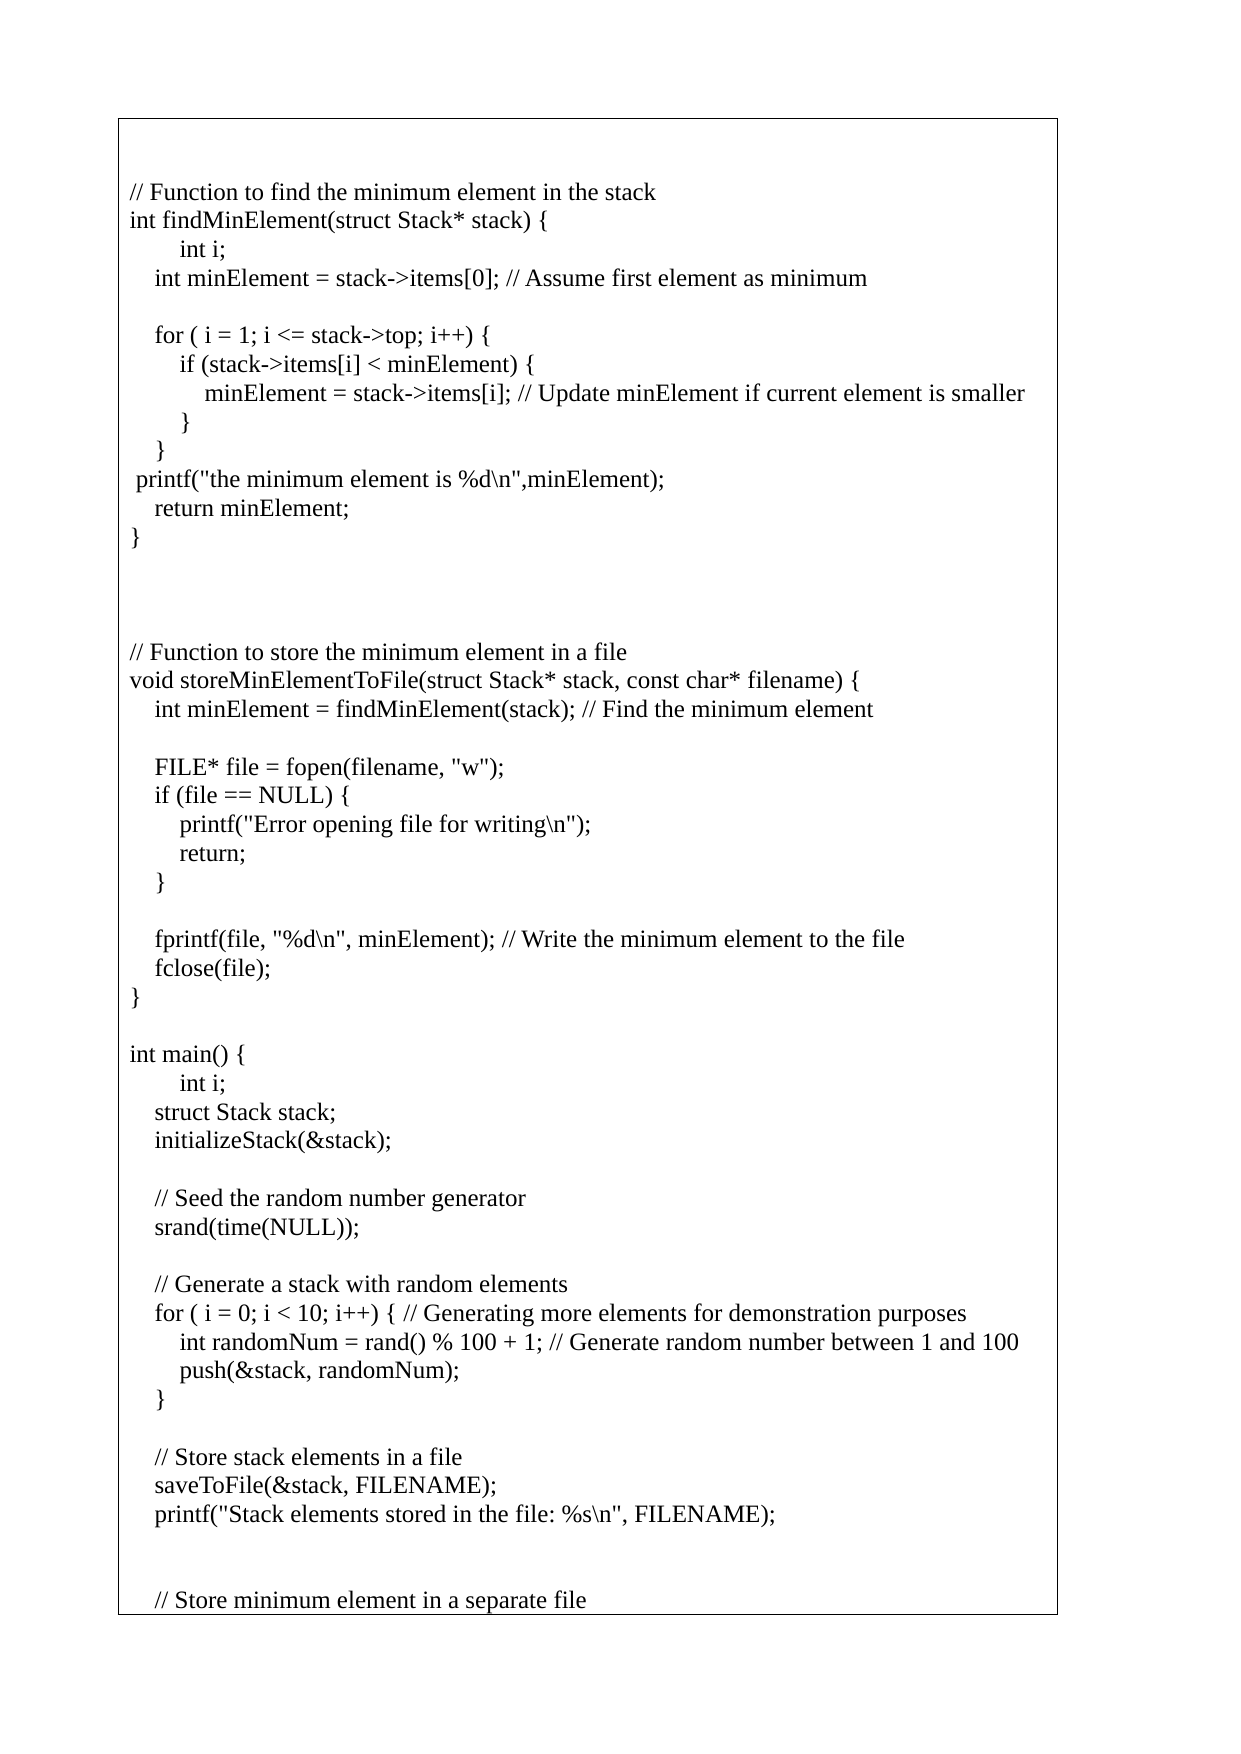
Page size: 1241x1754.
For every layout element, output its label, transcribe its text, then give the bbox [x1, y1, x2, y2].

table_cell // Function to find the minimum element in the stack int findMinElement(struct Stack* stack) { int i; int minElement = stack->items[0]; // Assume first element as minimum for ( i = 1; i <= stack->top; i++) { if (stack->items[i] < minElement) { minElement = stack->items[i]; // Update minElement if current element is smaller } } printf("the minimum element is %d\n",minElement); return minElement; } // Function to store the minimum element in a file void storeMinElementToFile(struct Stack* stack, const char* filename) { int minElement = findMinElement(stack); // Find the minimum element FILE* file = fopen(filename, "w"); if (file == NULL) { printf("Error opening file for writing\n"); return; } fprintf(file, "%d\n", minElement); // Write the minimum element to the file fclose(file); } int main() { int i; struct Stack stack; initializeStack(&stack); // Seed the random number generator srand(time(NULL)); // Generate a stack with random elements for ( i = 0; i < 10; i++) { // Generating more elements for demonstration purposes int randomNum = rand() % 100 + 1; // Generate random number between 1 and 100 push(&stack, randomNum); } // Store stack elements in a file saveToFile(&stack, FILENAME); printf("Stack elements stored in the file: %s\n", FILENAME); // Store minimum element in a separate file [119, 119, 1057, 1614]
